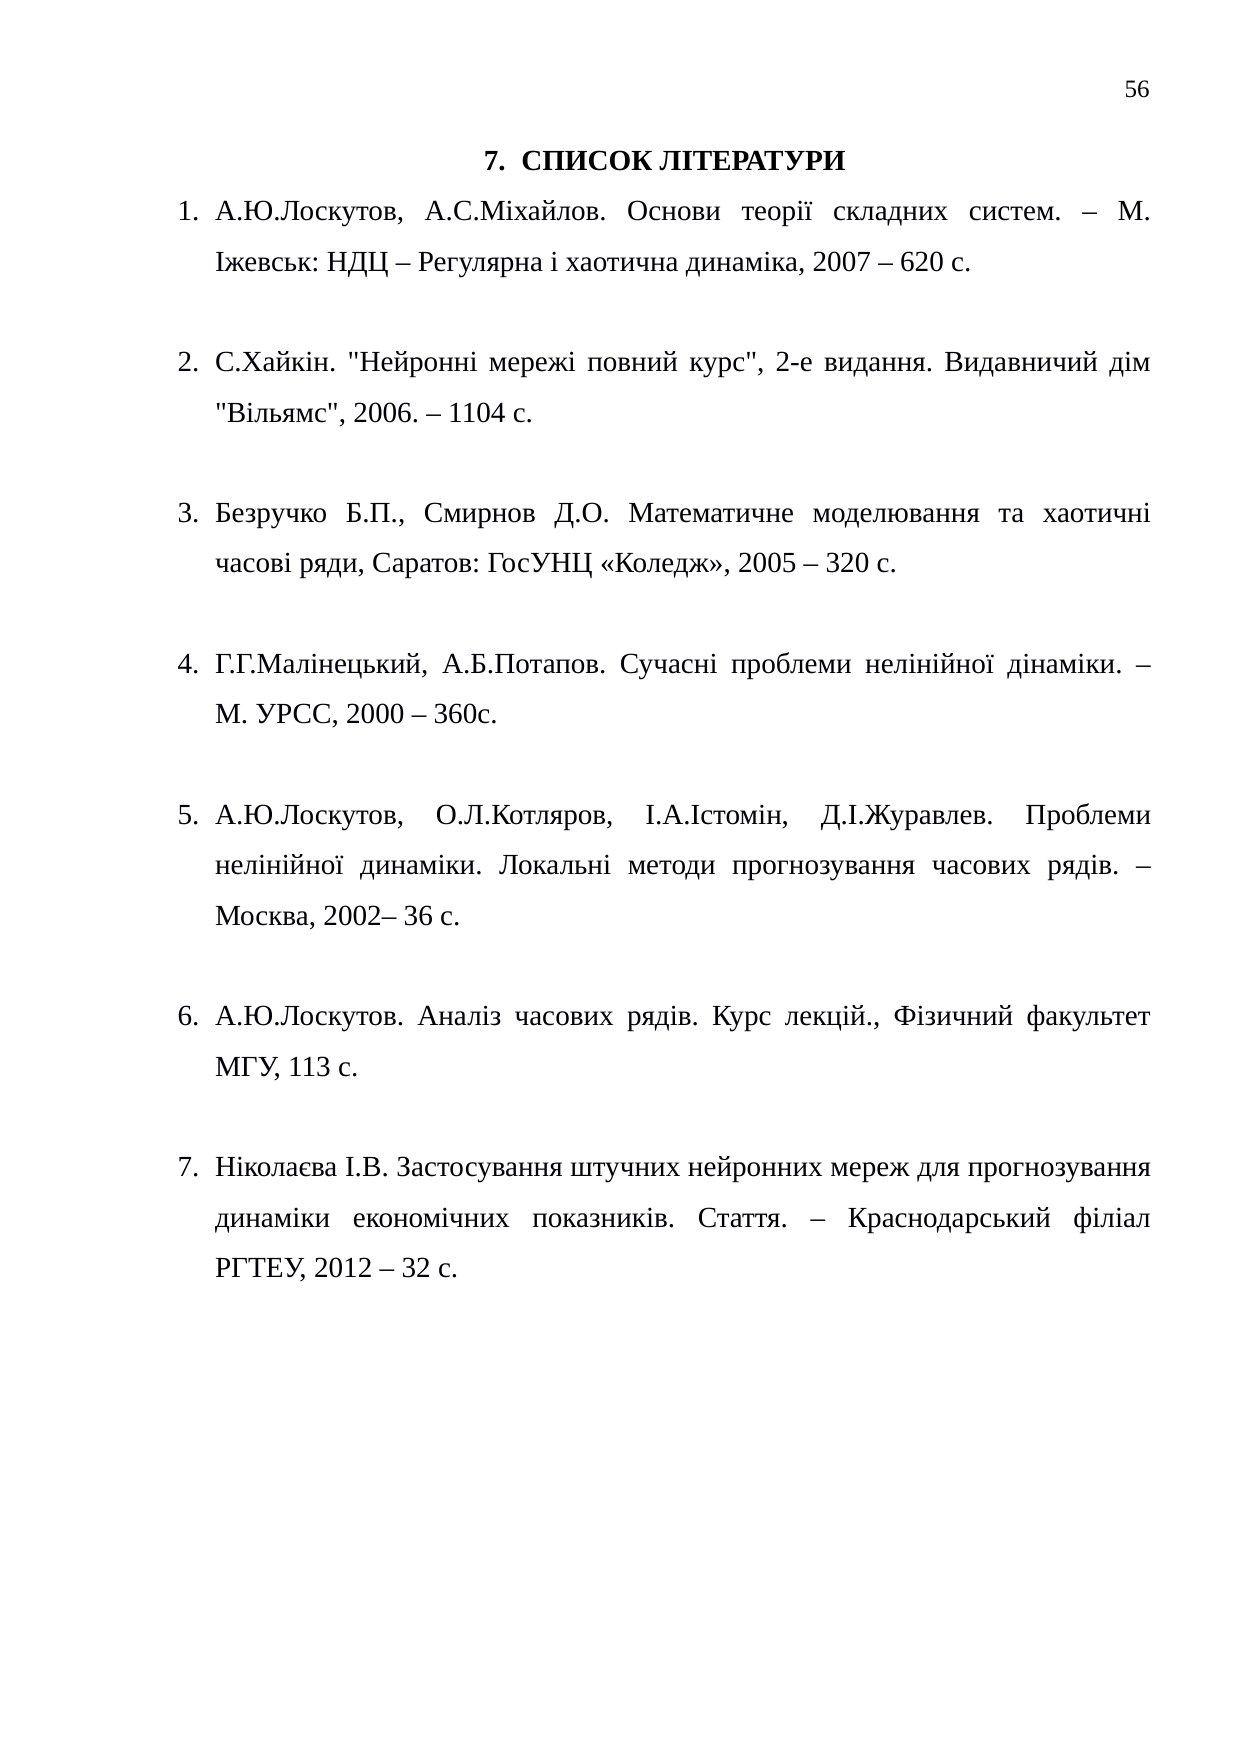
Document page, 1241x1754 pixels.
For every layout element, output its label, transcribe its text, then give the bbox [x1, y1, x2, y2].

list А.Ю.Лоскутов, О.Л.Котляров, І.А.Істомін, Д.І.Журавлев. Проблеми нелінійної динаміки. Локальні методи прогнозування часових рядів. – Москва, 2002– 36 с. [177, 797, 1152, 931]
list С.Хайкін. "Нейронні мережі повний курс", 2-е видання. Видавничий дім "Вільямс", 2006. – 1104 с. [177, 344, 1152, 428]
list А.Ю.Лоскутов. Аналіз часових рядів. Курс лекцій., Фізичний факультет МГУ, 113 с. [177, 998, 1152, 1082]
list А.Ю.Лоскутов, А.С.Міхайлов. Основи теорії складних систем. – М. Іжевськ: НДЦ – Регулярна і хаотична динаміка, 2007 – 620 c. [177, 193, 1152, 277]
list Г.Г.Малінецький, А.Б.Потапов. Сучасні проблеми нелінійної дінаміки. – М. УРСС, 2000 – 360c. [177, 646, 1152, 730]
list Ніколаєва І.В. Застосування штучних нейронних мереж для прогнозування динаміки економічних показників. Стаття. – Краснодарський філіал РГТЕУ, 2012 – 32 с. [177, 1149, 1152, 1283]
list Безручко Б.П., Смирнов Д.О. Математичне моделювання та хаотичні часові ряди, Саратов: ГосУНЦ «Коледж», 2005 – 320 c. [177, 495, 1152, 579]
subtitle СПИСОК ЛІТЕРАТУРИ [177, 143, 1152, 177]
